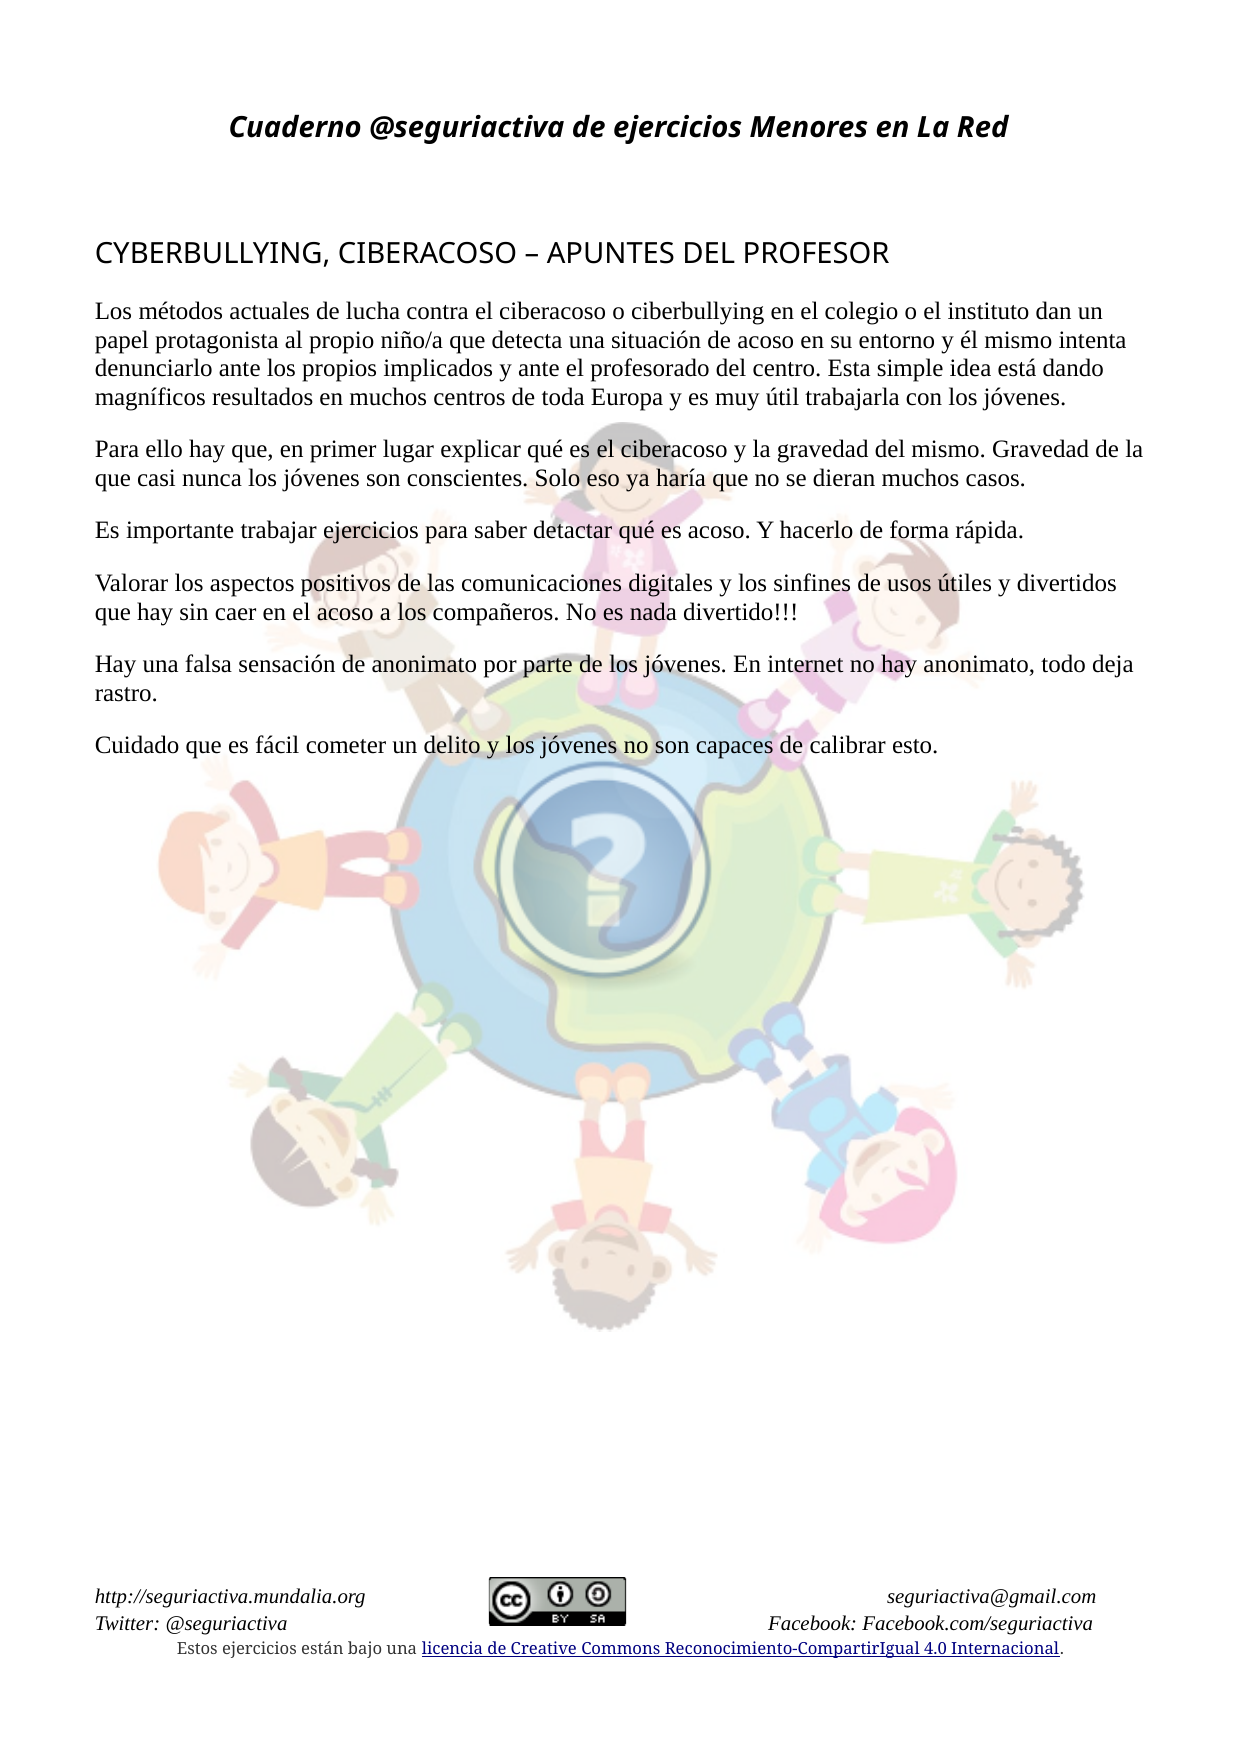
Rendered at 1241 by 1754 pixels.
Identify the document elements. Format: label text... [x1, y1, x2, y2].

picture [268, 706, 972, 730]
text CYBERBULLYING, CIBERACOSO – APUNTES DEL PROFESOR [94, 233, 1146, 272]
text Los métodos actuales de lucha contra el ciberacoso o ciberbullying en el colegio o el instituto dan un papel protagonista al propio niño/a que detecta una situación de acoso en su entorno y él mismo intenta denunciarlo ante los propios implicados y ante el profesorado del centro. Esta simple idea está dando magníficos resultados en muchos centros de toda Europa y es muy útil trabajarla con los jóvenes. [94, 296, 1146, 411]
text Es importante trabajar ejercicios para saber detactar qué es acoso. Y hacerlo de forma rápida. [94, 516, 1146, 544]
text Para ello hay que, en primer lugar explicar qué es el ciberacoso y la gravedad del mismo. Gravedad de la que casi nunca los jóvenes son conscientes. Solo eso ya haría que no se dieran muchos casos. [94, 434, 1146, 492]
picture [268, 625, 972, 649]
picture [268, 544, 972, 568]
picture [488, 1577, 627, 1626]
text Cuaderno @seguriactiva de ejercicios Menores en La Red [94, 106, 1146, 146]
text Valorar los aspectos positivos de las comunicaciones digitales y los sinfines de usos útiles y divertidos que hay sin caer en el acoso a los compañeros. No es nada divertido!!! [94, 568, 1146, 625]
text Cuidado que es fácil cometer un delito y los jóvenes no son capaces de calibrar esto. [94, 730, 1146, 759]
text Hay una falsa sensación de anonimato por parte de los jóvenes. En internet no hay anonimato, todo deja rastro. [94, 649, 1146, 706]
picture [268, 759, 972, 1218]
